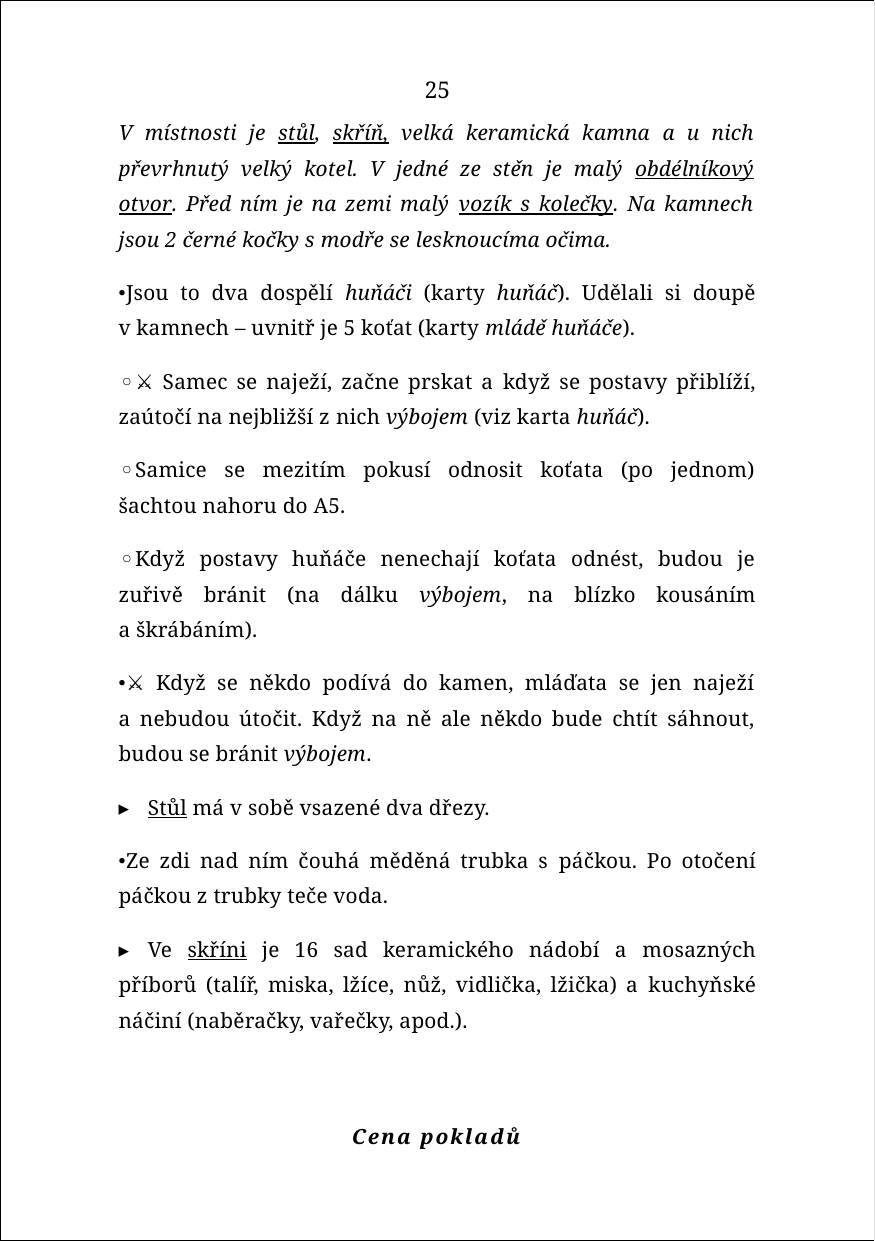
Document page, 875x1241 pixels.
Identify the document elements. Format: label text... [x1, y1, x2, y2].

text V⁠ místnosti je stůl, skříň, velká keramická kamna a⁠ u⁠ nich převrhnutý velký kotel. V⁠ jedné ze stěn je malý obdélníkový otvor. Před ním je na zemi malý vozík s⁠ kolečky. Na kamnech jsou 2 černé kočky s⁠ modře se lesknoucíma očima. [118, 118, 756, 253]
text ▸ Stůl má v⁠ sobě vsazené dva dřezy. [118, 793, 756, 821]
list Ze zdi nad ním čouhá měděná trubka s⁠ páčkou. Po otočení páčkou z⁠ trubky teče voda. [118, 846, 756, 910]
list Jsou to dva dospělí huňáči (karty huňáč). Udělali si doupě v⁠ kamnech – uvnitř je 5 koťat (karty mládě huňáče). [118, 278, 756, 342]
text ▸ Ve skříni je 16 sad keramického nádobí a⁠ mosazných příborů (talíř, miska, lžíce, nůž, vidlička, lžička) a⁠ kuchyňské náčiní (naběračky, vařečky, apod.). [118, 935, 756, 1034]
list Když postavy huňáče nenechají koťata odnést, budou je zuřivě bránit (na dálku výbojem, na blízko kousáním a⁠ škrábáním). [118, 544, 756, 644]
list ⚔ Samec se naježí, začne prskat a⁠ když se postavy přiblíží, zaútočí na nejbližší z⁠ nich výbojem (viz karta huňáč). [118, 367, 756, 431]
list ⚔ Když se někdo podívá do kamen, mláďata se jen naježí a⁠ nebudou útočit. Když na ně ale někdo bude chtít sáhnout, budou se bránit výbojem. [118, 668, 756, 768]
list Samice se mezitím pokusí odnosit koťata (po jednom) šachtou nahoru do A5. [118, 456, 756, 519]
